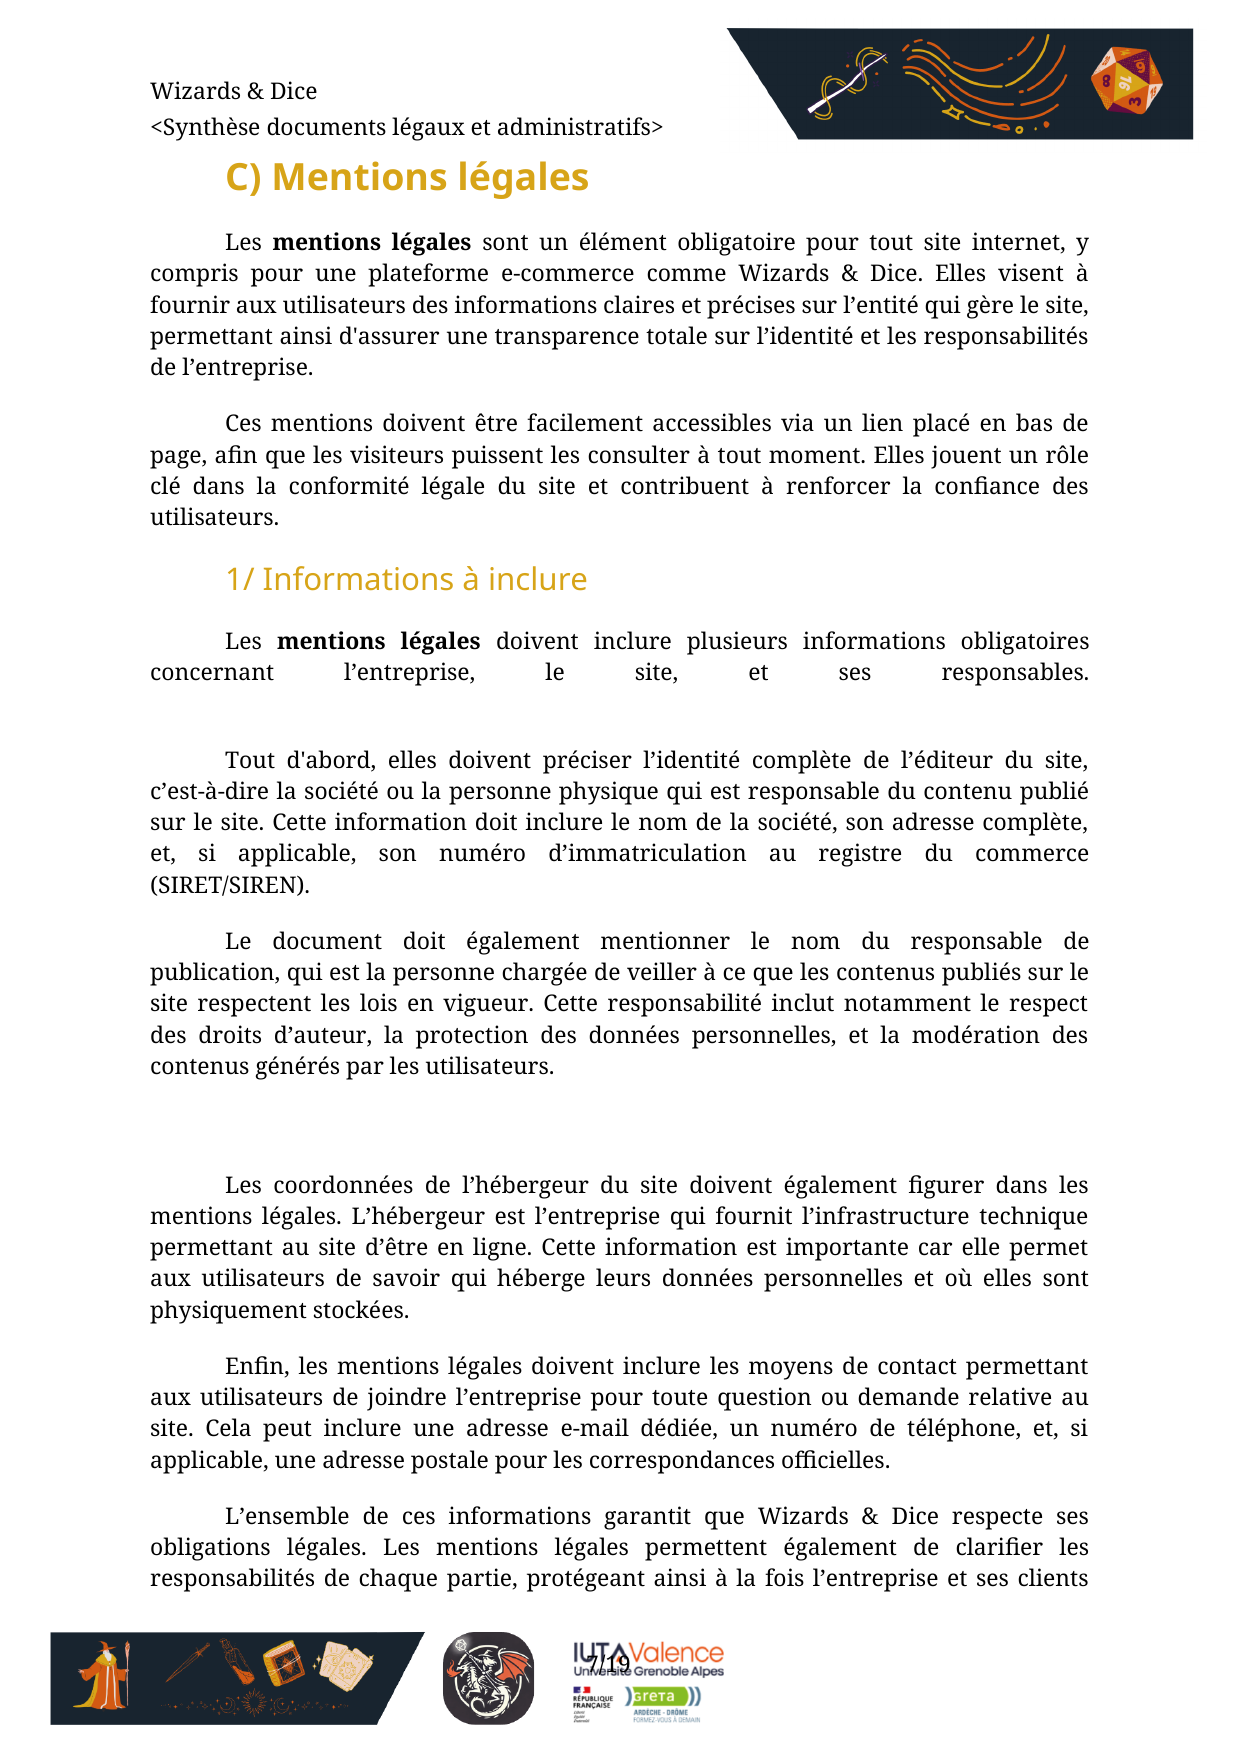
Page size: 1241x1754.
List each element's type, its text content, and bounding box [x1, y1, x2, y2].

subtitle C) Mentions légales [150, 150, 1090, 201]
text L’ensemble de ces informations garantit que Wizards & Dice respecte ses obligations légales. Les mentions légales permettent également de clarifier les responsabilités de chaque partie, protégeant ainsi à la fois l’entreprise et ses clients [150, 1500, 1090, 1594]
text Les mentions légales doivent inclure plusieurs informations obligatoires concernant l’entreprise, le site, et ses responsables. [150, 625, 1090, 719]
text Tout d'abord, elles doivent préciser l’identité complète de l’éditeur du site, c’est-à-dire la société ou la personne physique qui est responsable du contenu publié sur le site. Cette information doit inclure le nom de la société, son adresse complète, et, si applicable, son numéro d’immatriculation au registre du commerce (SIRET/SIREN). [150, 744, 1090, 900]
text Les mentions légales sont un élément obligatoire pour tout site internet, y compris pour une plateforme e-commerce comme Wizards & Dice. Elles visent à fournir aux utilisateurs des informations claires et précises sur l’entité qui gère le site, permettant ainsi d'assurer une transparence totale sur l’identité et les responsabilités de l’entreprise. [150, 226, 1090, 382]
picture [42, 1621, 748, 1734]
text Le document doit également mentionner le nom du responsable de publication, qui est la personne chargée de veiller à ce que les contenus publiés sur le site respectent les lois en vigueur. Cette responsabilité inclut notamment le respect des droits d’auteur, la protection des données personnelles, et la modération des contenus générés par les utilisateurs. [150, 925, 1090, 1081]
text Ces mentions doivent être facilement accessibles via un lien placé en bas de page, afin que les visiteurs puissent les consulter à tout moment. Elles jouent un rôle clé dans la conformité légale du site et contribuent à renforcer la confiance des utilisateurs. [150, 407, 1090, 532]
subtitle 1/ Informations à inclure [150, 557, 1090, 600]
text Enfin, les mentions légales doivent inclure les moyens de contact permettant aux utilisateurs de joindre l’entreprise pour toute question ou demande relative au site. Cela peut inclure une adresse e-mail dédiée, un numéro de téléphone, et, si applicable, une adresse postale pour les correspondances officielles. [150, 1350, 1090, 1475]
picture [720, 18, 1208, 153]
text Les coordonnées de l’hébergeur du site doivent également figurer dans les mentions légales. L’hébergeur est l’entreprise qui fournit l’infrastructure technique permettant au site d’être en ligne. Cette information est importante car elle permet aux utilisateurs de savoir qui héberge leurs données personnelles et où elles sont physiquement stockées. [150, 1106, 1090, 1325]
